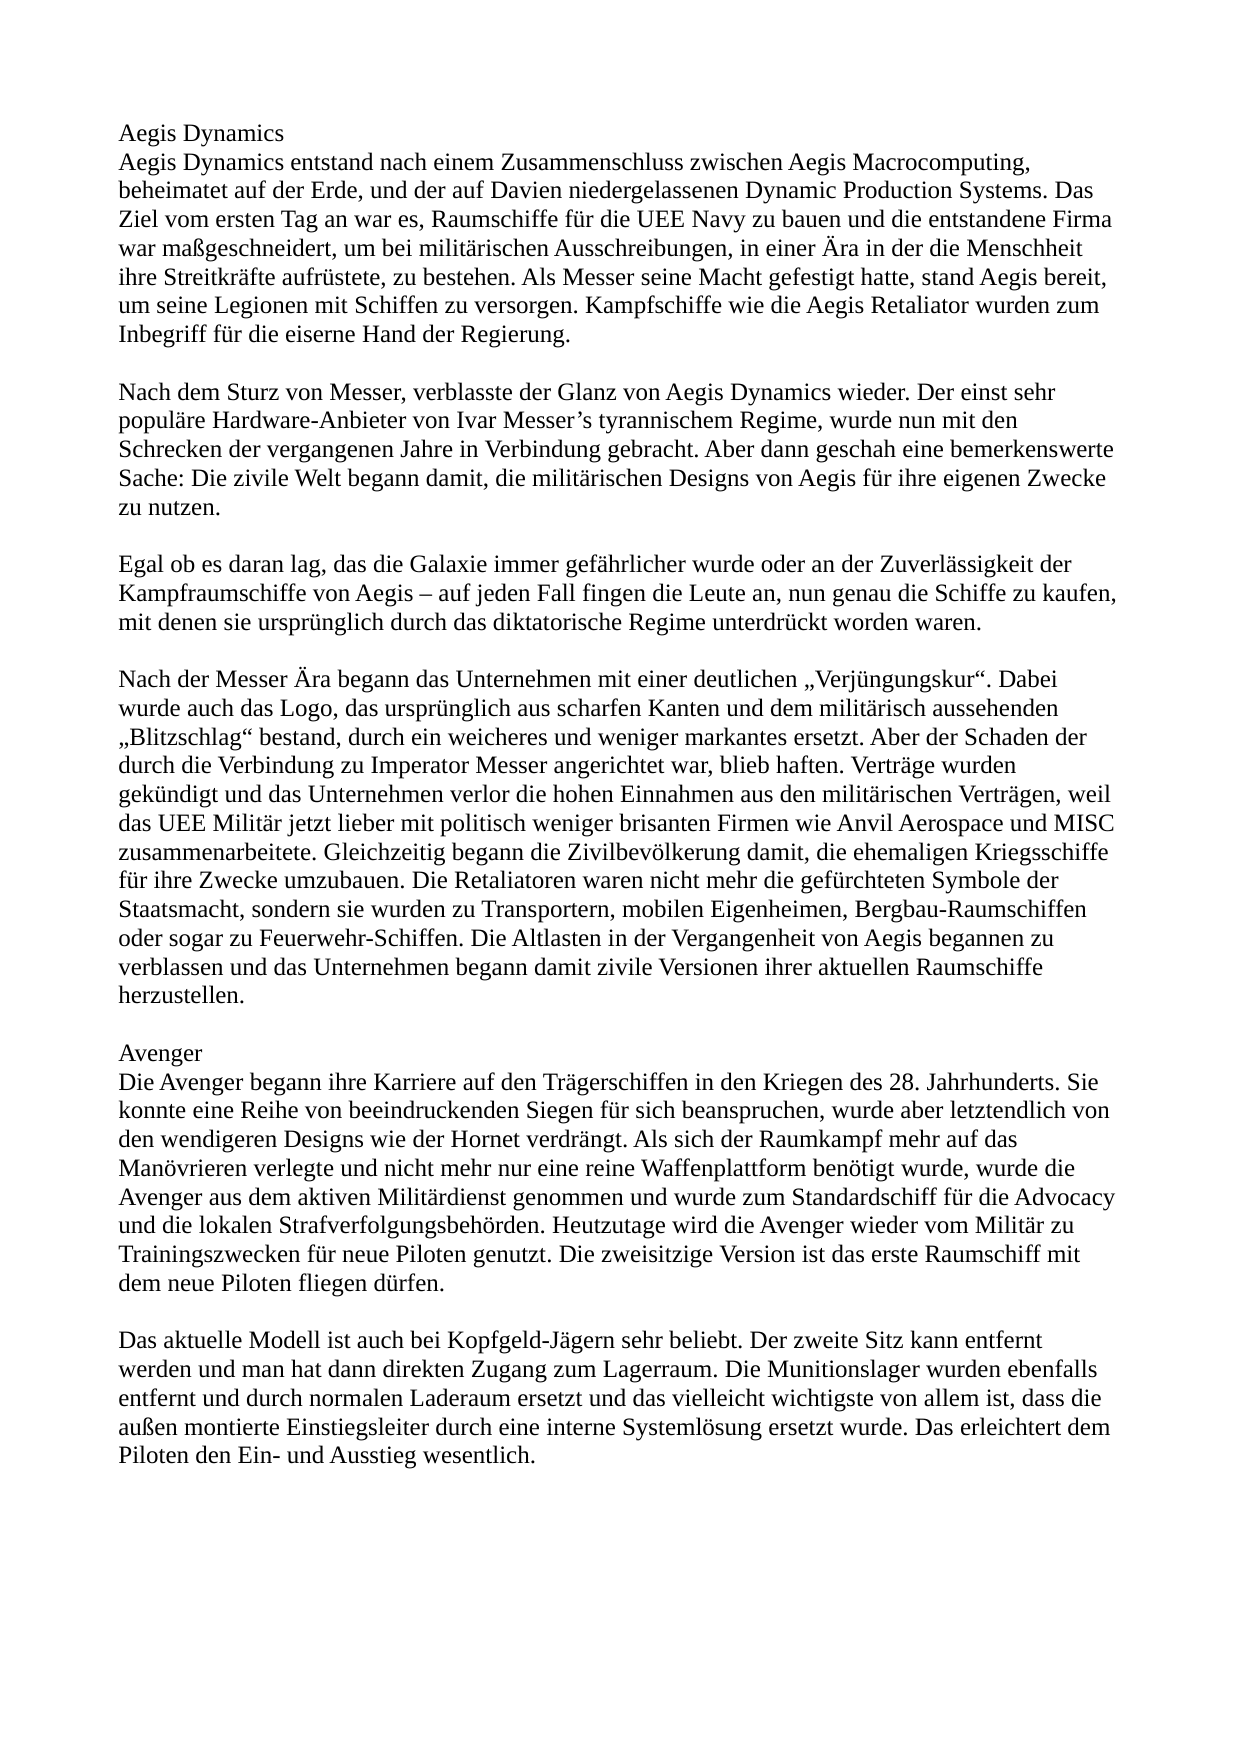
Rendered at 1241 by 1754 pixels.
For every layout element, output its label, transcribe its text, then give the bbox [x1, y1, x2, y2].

text Aegis Dynamics [118, 118, 1122, 147]
text Die Avenger begann ihre Karriere auf den Trägerschiffen in den Kriegen des 28. Jahrhunderts. Sie konnte eine Reihe von beeindruckenden Siegen für sich beanspruchen, wurde aber letztendlich von den wendigeren Designs wie der Hornet verdrängt. Als sich der Raumkampf mehr auf das Manövrieren verlegte und nicht mehr nur eine reine Waffenplattform benötigt wurde, wurde die Avenger aus dem aktiven Militärdienst genommen und wurde zum Standardschiff für die Advocacy und die lokalen Strafverfolgungsbehörden. Heutzutage wird die Avenger wieder vom Militär zu Trainingszwecken für neue Piloten genutzt. Die zweisitzige Version ist das erste Raumschiff mit dem neue Piloten fliegen dürfen. [118, 1067, 1122, 1297]
text Egal ob es daran lag, das die Galaxie immer gefährlicher wurde oder an der Zuverlässigkeit der Kampfraumschiffe von Aegis – auf jeden Fall fingen die Leute an, nun genau die Schiffe zu kaufen, mit denen sie ursprünglich durch das diktatorische Regime unterdrückt worden waren. [118, 549, 1122, 636]
text Nach dem Sturz von Messer, verblasste der Glanz von Aegis Dynamics wieder. Der einst sehr populäre Hardware-Anbieter von Ivar Messer’s tyrannischem Regime, wurde nun mit den Schrecken der vergangenen Jahre in Verbindung gebracht. Aber dann geschah eine bemerkenswerte Sache: Die zivile Welt begann damit, die militärischen Designs von Aegis für ihre eigenen Zwecke zu nutzen. [118, 377, 1122, 521]
text Das aktuelle Modell ist auch bei Kopfgeld-Jägern sehr beliebt. Der zweite Sitz kann entfernt werden und man hat dann direkten Zugang zum Lagerraum. Die Munitionslager wurden ebenfalls entfernt und durch normalen Laderaum ersetzt und das vielleicht wichtigste von allem ist, dass die außen montierte Einstiegsleiter durch eine interne Systemlösung ersetzt wurde. Das erleichtert dem Piloten den Ein- und Ausstieg wesentlich. [118, 1326, 1122, 1469]
text Aegis Dynamics entstand nach einem Zusammenschluss zwischen Aegis Macrocomputing, beheimatet auf der Erde, und der auf Davien niedergelassenen Dynamic Production Systems. Das Ziel vom ersten Tag an war es, Raumschiffe für die UEE Navy zu bauen und die entstandene Firma war maßgeschneidert, um bei militärischen Ausschreibungen, in einer Ära in der die Menschheit ihre Streitkräfte aufrüstete, zu bestehen. Als Messer seine Macht gefestigt hatte, stand Aegis bereit, um seine Legionen mit Schiffen zu versorgen. Kampfschiffe wie die Aegis Retaliator wurden zum Inbegriff für die eiserne Hand der Regierung. [118, 147, 1122, 348]
text Avenger [118, 1038, 1122, 1067]
text Nach der Messer Ära begann das Unternehmen mit einer deutlichen „Verjüngungskur“. Dabei wurde auch das Logo, das ursprünglich aus scharfen Kanten und dem militärisch aussehenden „Blitzschlag“ bestand, durch ein weicheres und weniger markantes ersetzt. Aber der Schaden der durch die Verbindung zu Imperator Messer angerichtet war, blieb haften. Verträge wurden gekündigt und das Unternehmen verlor die hohen Einnahmen aus den militärischen Verträgen, weil das UEE Militär jetzt lieber mit politisch weniger brisanten Firmen wie Anvil Aerospace und MISC zusammenarbeitete. Gleichzeitig begann die Zivilbevölkerung damit, die ehemaligen Kriegsschiffe für ihre Zwecke umzubauen. Die Retaliatoren waren nicht mehr die gefürchteten Symbole der Staatsmacht, sondern sie wurden zu Transportern, mobilen Eigenheimen, Bergbau-Raumschiffen oder sogar zu Feuerwehr-Schiffen. Die Altlasten in der Vergangenheit von Aegis begannen zu verblassen und das Unternehmen begann damit zivile Versionen ihrer aktuellen Raumschiffe herzustellen. [118, 664, 1122, 1009]
